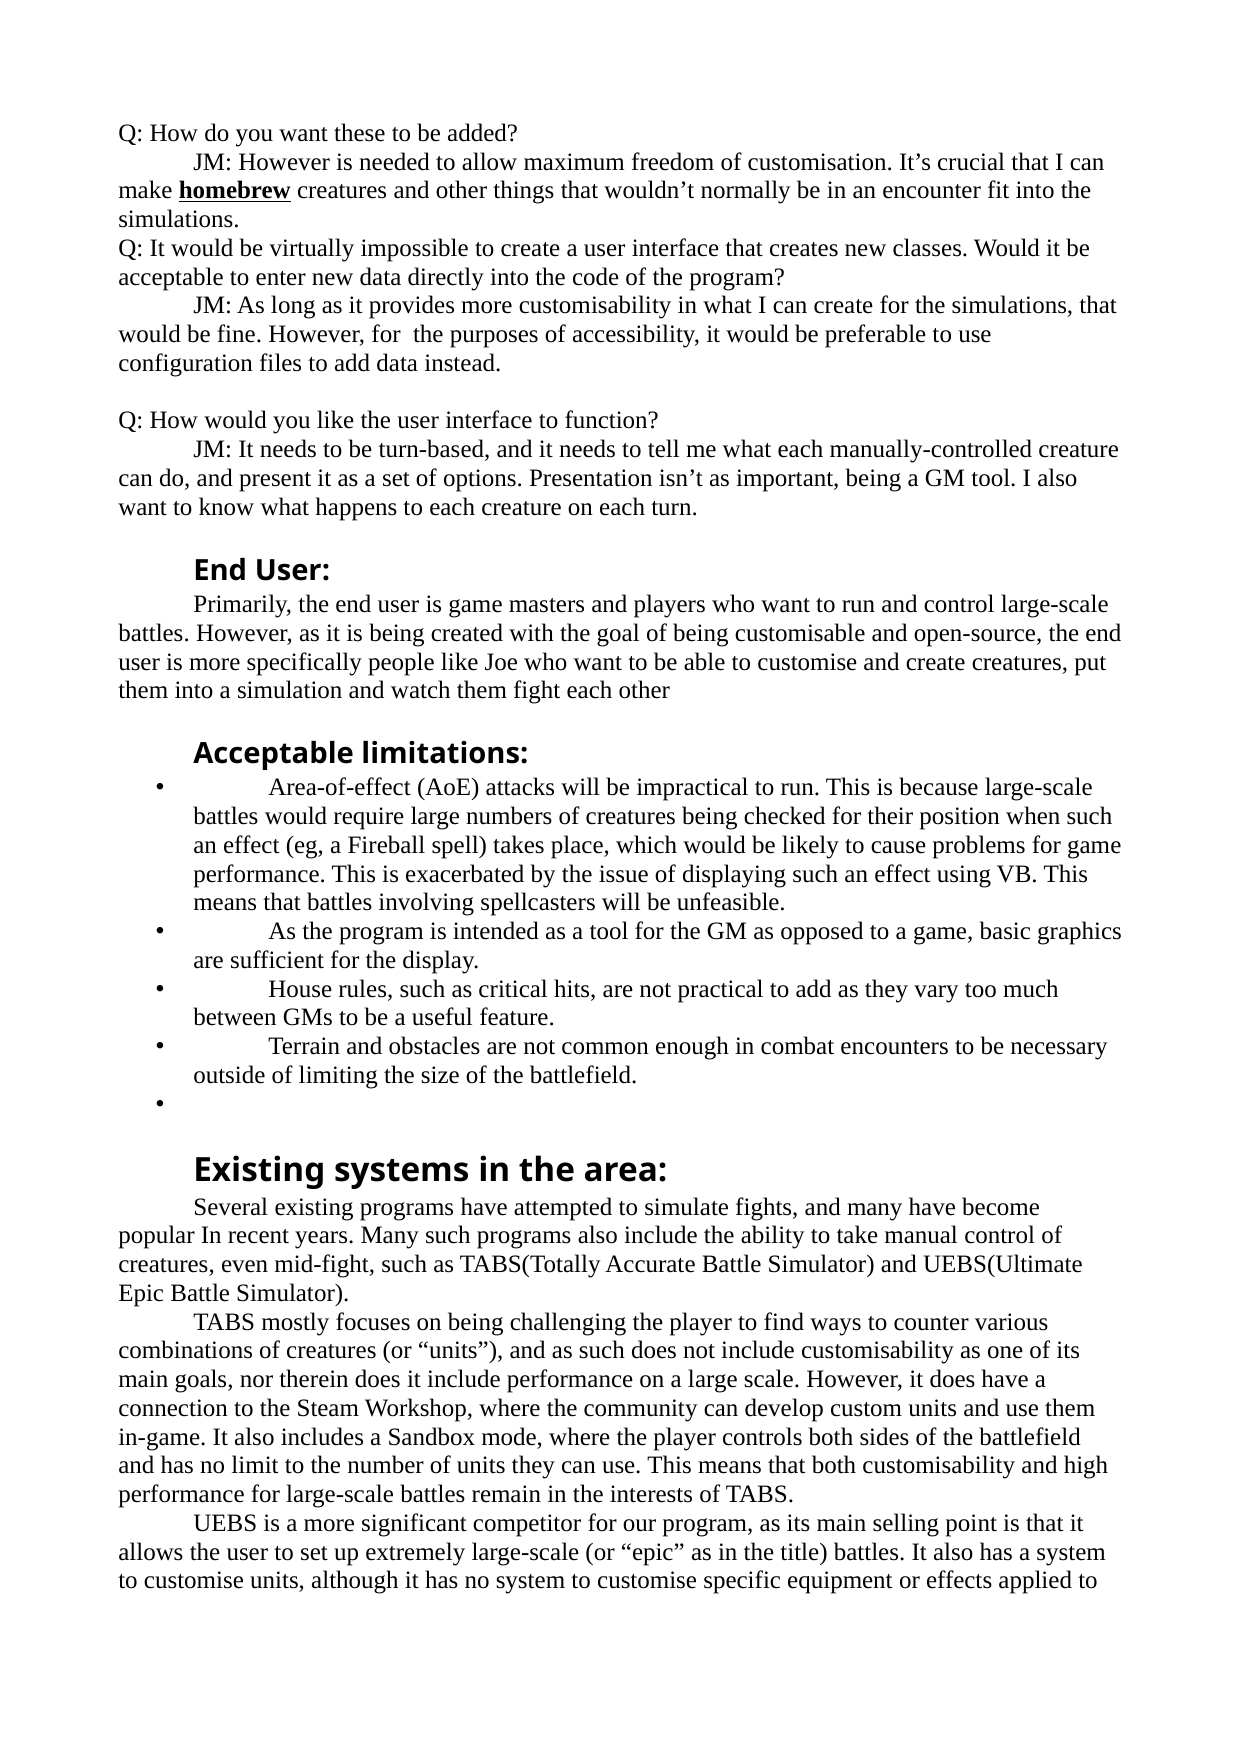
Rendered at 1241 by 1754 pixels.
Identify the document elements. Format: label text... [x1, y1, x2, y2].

text UEBS is a more significant competitor for our program, as its main selling point is that it allows the user to set up extremely large-scale (or “epic” as in the title) battles. It also has a system to customise units, although it has no system to customise specific equipment or effects applied to [118, 1508, 1122, 1594]
text Existing systems in the area: [118, 1146, 1122, 1192]
list House rules, such as critical hits, are not practical to add as they vary too much between GMs to be a useful feature. [156, 974, 1122, 1031]
text End User: [118, 549, 1122, 589]
text JM: It needs to be turn-based, and it needs to tell me what each manually-controlled creature can do, and present it as a set of options. Presentation isn’t as important, being a GM tool. I also want to know what happens to each creature on each turn. [118, 434, 1122, 521]
text Q: It would be virtually impossible to create a user interface that creates new classes. Would it be acceptable to enter new data directly into the code of the program? [118, 233, 1122, 291]
text TABS mostly focuses on being challenging the player to find ways to counter various combinations of creatures (or “units”), and as such does not include customisability as one of its main goals, nor therein does it include performance on a large scale. However, it does have a connection to the Steam Workshop, where the community can develop custom units and use them in-game. It also includes a Sandbox mode, where the player controls both sides of the battlefield and has no limit to the number of units they can use. This means that both customisability and high performance for large-scale battles remain in the interests of TABS. [118, 1307, 1122, 1508]
list As the program is intended as a tool for the GM as opposed to a game, basic graphics are sufficient for the display. [156, 916, 1122, 974]
list Area-of-effect (AoE) attacks will be impractical to run. This is because large-scale battles would require large numbers of creatures being checked for their position when such an effect (eg, a Fireball spell) takes place, which would be likely to cause problems for game performance. This is exacerbated by the issue of displaying such an effect using VB. This means that battles involving spellcasters will be unfeasible. [156, 772, 1122, 916]
text JM: However is needed to allow maximum freedom of customisation. It’s crucial that I can make homebrew creatures and other things that wouldn’t normally be in an encounter fit into the simulations. [118, 147, 1122, 233]
list Terrain and obstacles are not common enough in combat encounters to be necessary outside of limiting the size of the battlefield. [156, 1031, 1122, 1089]
text Q: How would you like the user interface to function? [118, 406, 1122, 434]
text Q: How do you want these to be added? [118, 118, 1122, 147]
text JM: As long as it provides more customisability in what I can create for the simulations, that would be fine. However, for the purposes of accessibility, it would be preferable to use configuration files to add data instead. [118, 291, 1122, 377]
text Primarily, the end user is game masters and players who want to run and control large-scale battles. However, as it is being created with the goal of being customisable and open-source, the end user is more specifically people like Joe who want to be able to customise and create creatures, put them into a simulation and watch them fight each other [118, 589, 1122, 704]
text Acceptable limitations: [118, 733, 1122, 772]
text Several existing programs have attempted to simulate fights, and many have become popular In recent years. Many such programs also include the ability to take manual control of creatures, even mid-fight, such as TABS(Totally Accurate Battle Simulator) and UEBS(Ultimate Epic Battle Simulator). [118, 1192, 1122, 1307]
